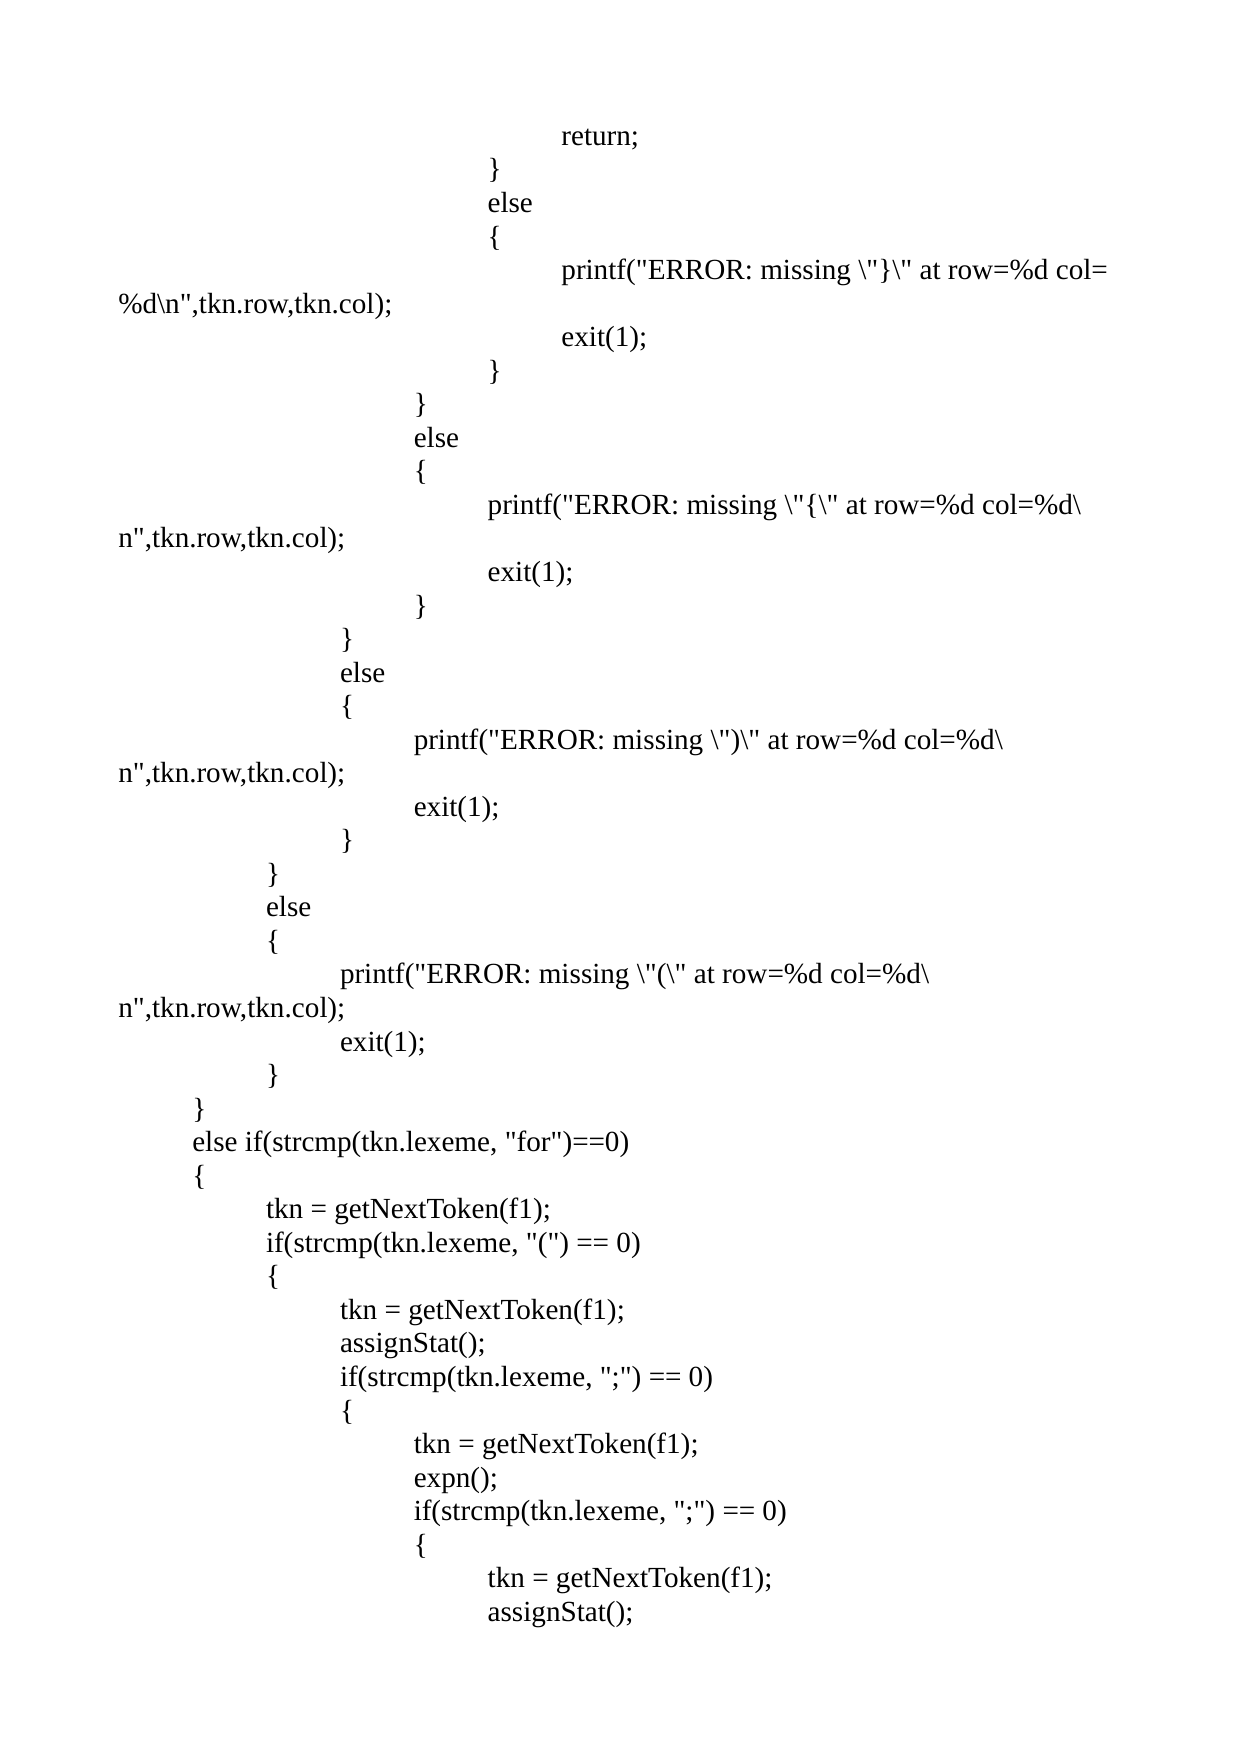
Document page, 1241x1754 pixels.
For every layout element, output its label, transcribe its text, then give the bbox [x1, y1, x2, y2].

text { [118, 219, 1122, 252]
text { [118, 1527, 1122, 1560]
text else [118, 889, 1122, 923]
text printf("ERROR: missing \"(\" at row=%d col=%d\n",tkn.row,tkn.col); [118, 957, 1122, 1024]
text } [118, 353, 1122, 386]
text { [118, 1258, 1122, 1292]
text { [118, 1393, 1122, 1426]
text exit(1); [118, 554, 1122, 588]
text tkn = getNextToken(f1); [118, 1292, 1122, 1326]
text } [118, 822, 1122, 856]
text tkn = getNextToken(f1); [118, 1426, 1122, 1460]
text if(strcmp(tkn.lexeme, ";") == 0) [118, 1359, 1122, 1393]
text } [118, 621, 1122, 655]
text } [118, 152, 1122, 185]
text else [118, 655, 1122, 688]
text else [118, 185, 1122, 219]
text printf("ERROR: missing \"{\" at row=%d col=%d\n",tkn.row,tkn.col); [118, 487, 1122, 554]
text { [118, 923, 1122, 957]
text } [118, 386, 1122, 420]
text { [118, 453, 1122, 487]
text if(strcmp(tkn.lexeme, "(") == 0) [118, 1225, 1122, 1258]
text return; [118, 118, 1122, 152]
text } [118, 1091, 1122, 1124]
text exit(1); [118, 1024, 1122, 1057]
text assignStat(); [118, 1594, 1122, 1627]
text } [118, 856, 1122, 889]
text } [118, 1057, 1122, 1091]
text if(strcmp(tkn.lexeme, ";") == 0) [118, 1493, 1122, 1527]
text printf("ERROR: missing \")\" at row=%d col=%d\n",tkn.row,tkn.col); [118, 722, 1122, 789]
text else if(strcmp(tkn.lexeme, "for")==0) [118, 1124, 1122, 1158]
text exit(1); [118, 319, 1122, 353]
text } [118, 588, 1122, 621]
text { [118, 1158, 1122, 1191]
text tkn = getNextToken(f1); [118, 1191, 1122, 1225]
text tkn = getNextToken(f1); [118, 1560, 1122, 1594]
text { [118, 688, 1122, 722]
text else [118, 420, 1122, 453]
text assignStat(); [118, 1326, 1122, 1359]
text expn(); [118, 1460, 1122, 1493]
text printf("ERROR: missing \"}\" at row=%d col=%d\n",tkn.row,tkn.col); [118, 252, 1122, 319]
text exit(1); [118, 789, 1122, 822]
